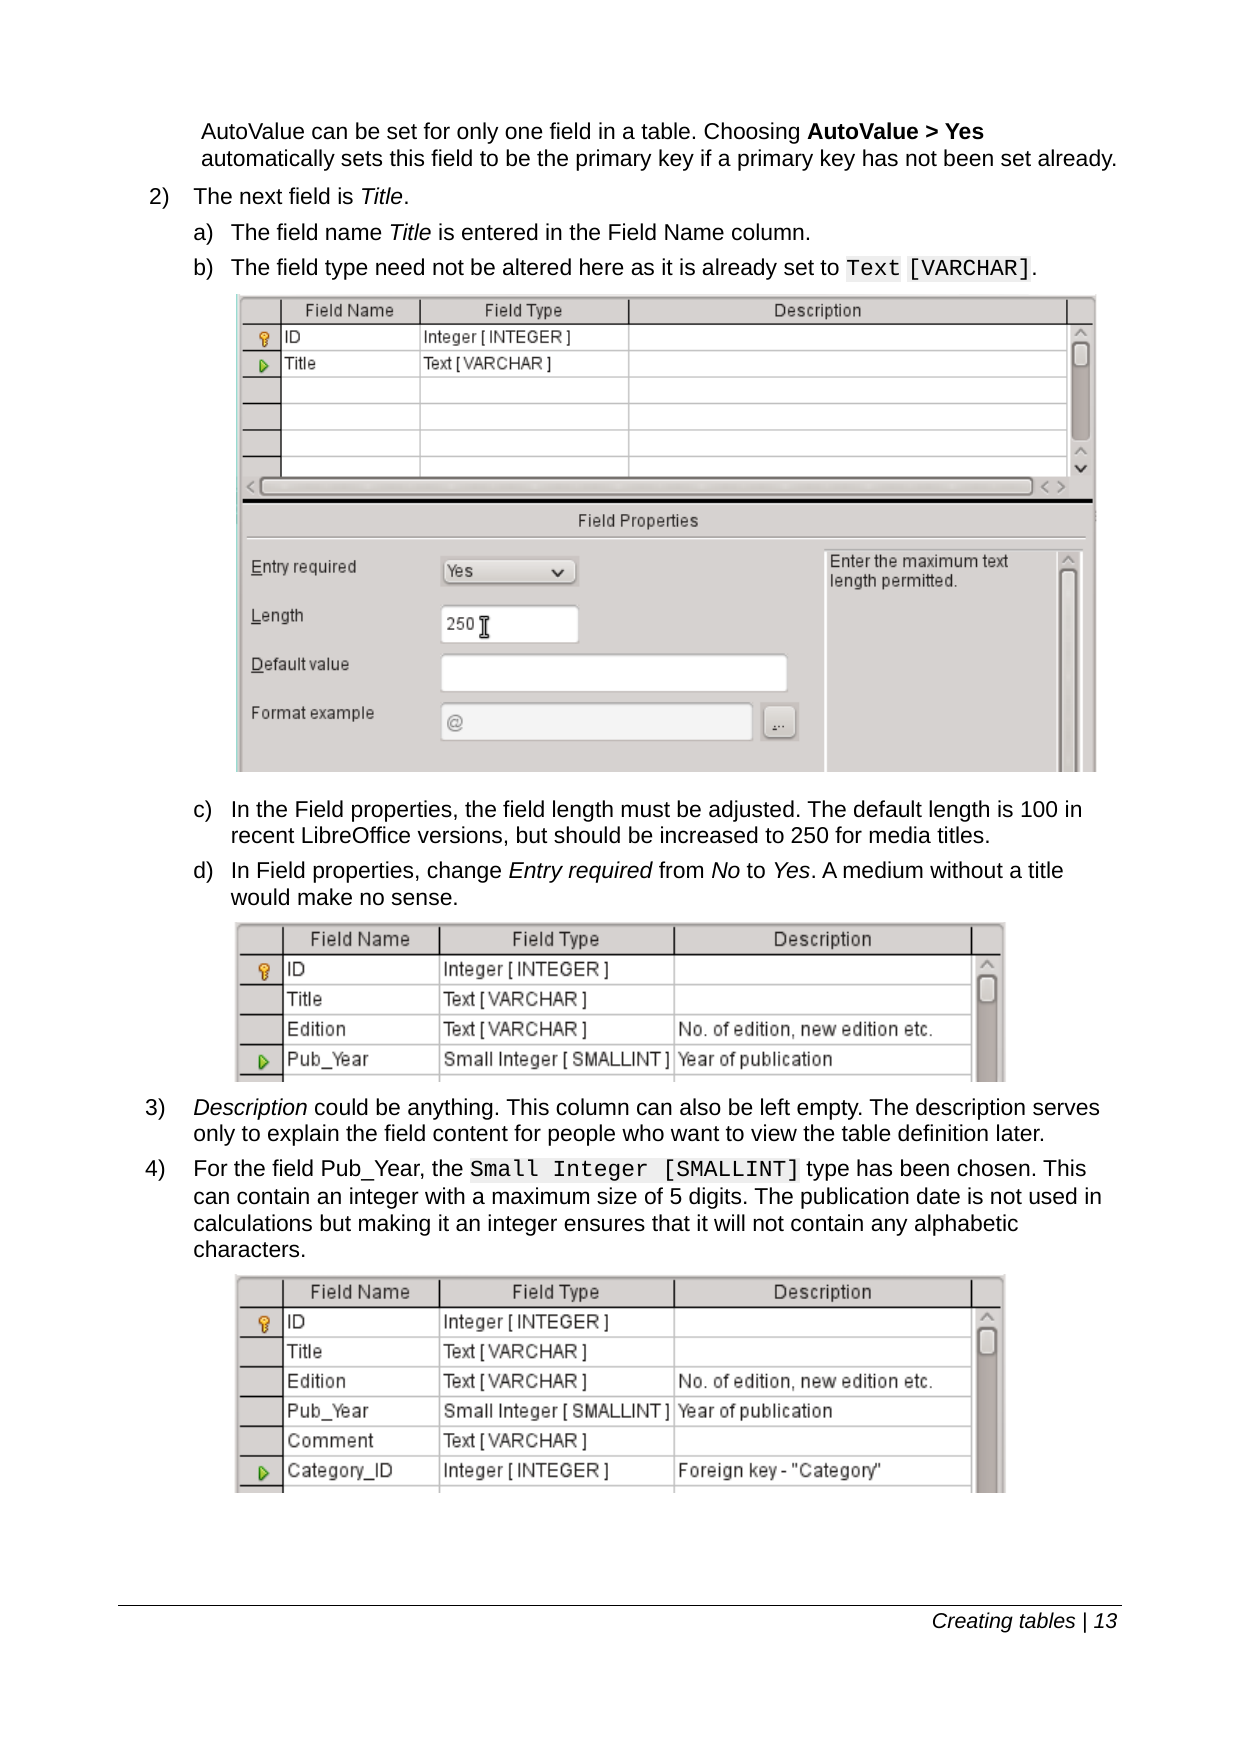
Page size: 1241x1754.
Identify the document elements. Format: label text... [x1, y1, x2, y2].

list Description could be anything. This column can also be left empty. The description serves only to explain the field content for people who want to view the table definition later. [165, 1093, 1122, 1146]
list In the Field properties, the field length must be adjusted. The default length is 100 in recent LibreOffice versions, but should be increased to 250 for media titles. [193, 796, 1122, 848]
text AutoValue can be set for only one field in a table. Choosing AutoValue > Yes automatically sets this field to be the primary key if a primary key has not been set already. [201, 118, 1122, 171]
picture [234, 922, 1007, 1082]
list For the field Pub_Year, the Small Integer [SMALLINT] type has been chosen. This can contain an integer with a maximum size of 5 digits. The publication date is not used in calculations but making it an integer ensures that it will not contain any alphabetic characters. [165, 1155, 1122, 1262]
list The field name Title is entered in the Field Name column. [193, 218, 1122, 245]
list The field type need not be altered here as it is already set to Text [VARCHAR]. [193, 254, 1122, 282]
list In Field properties, change Entry required from No to Yes. A medium without a title would make no sense. [193, 857, 1122, 910]
picture [234, 1274, 1007, 1493]
picture [236, 294, 1097, 772]
list The next field is Title. [169, 183, 1122, 210]
